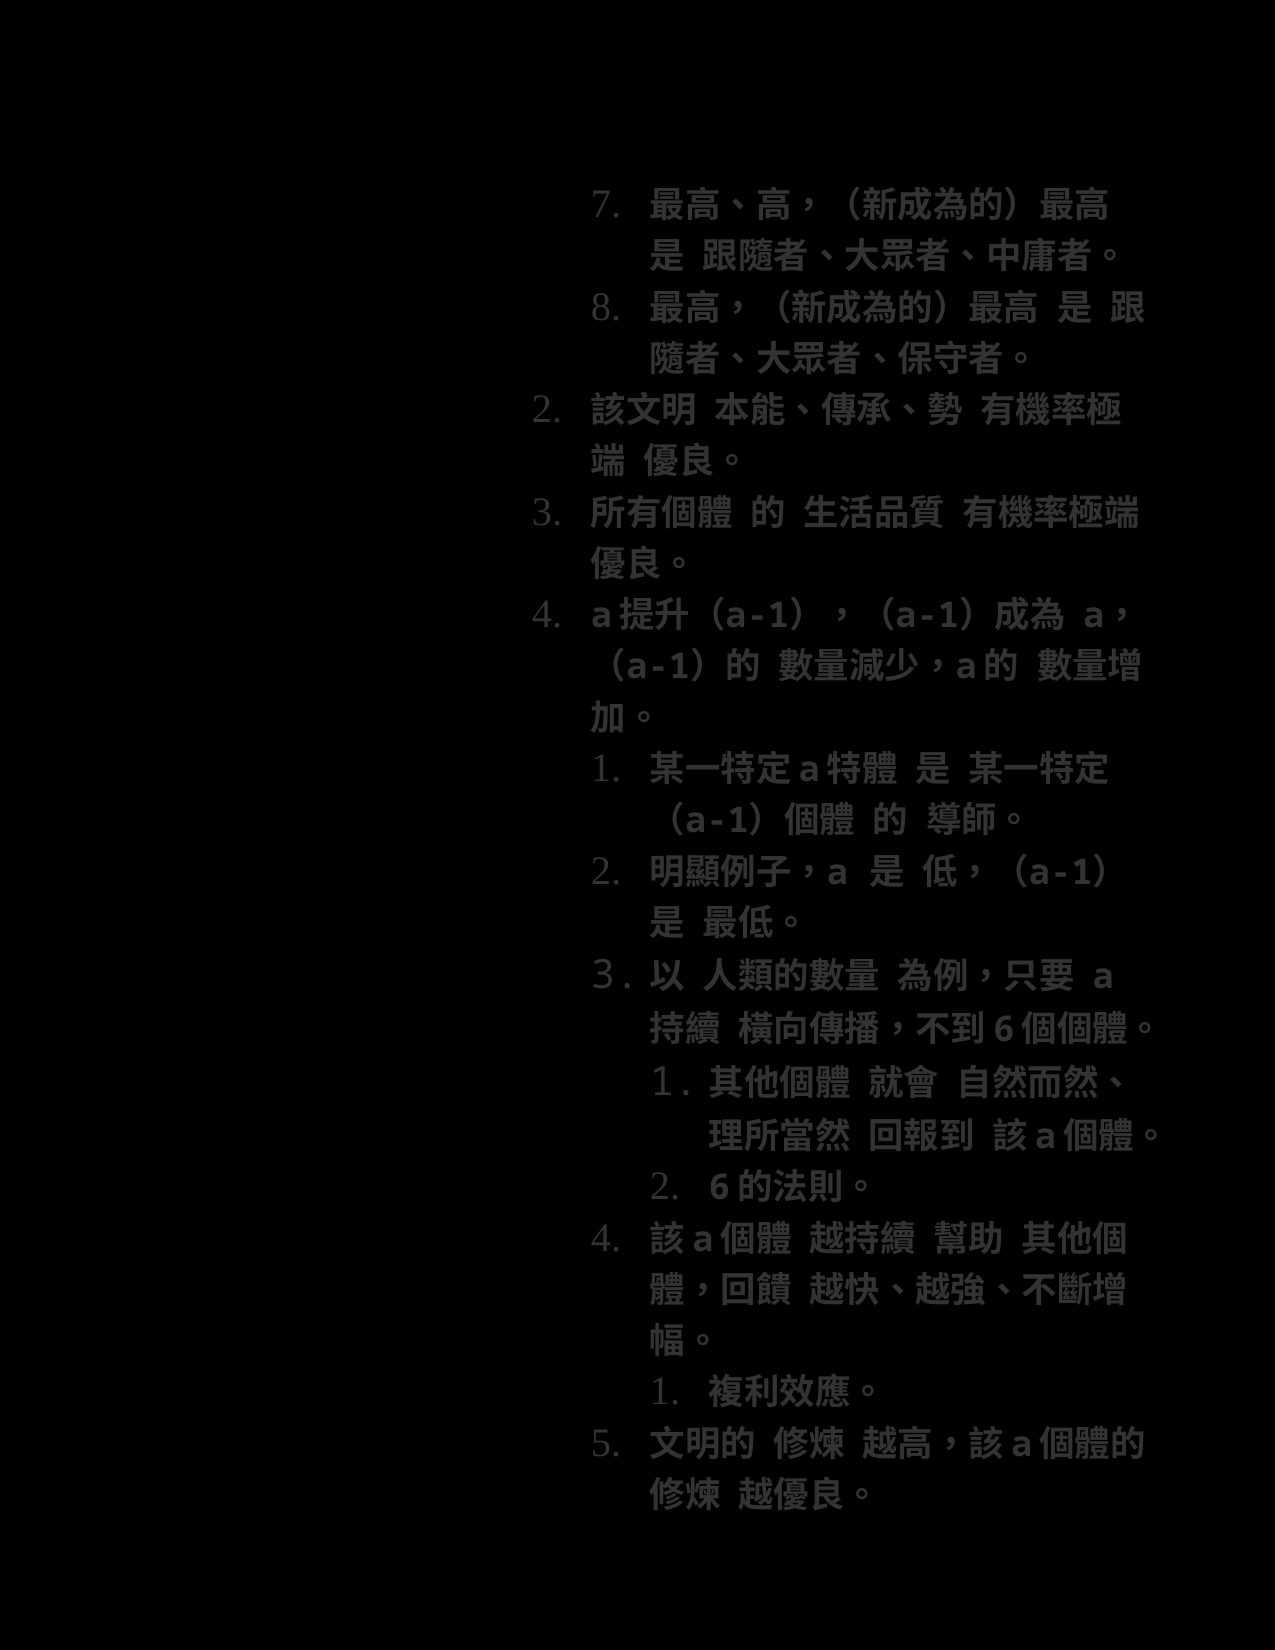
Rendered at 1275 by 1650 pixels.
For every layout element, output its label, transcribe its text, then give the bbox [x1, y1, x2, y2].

list 最高、高，（新成為的）最高 是 跟隨者、大眾者、中庸者。 [591, 176, 1157, 279]
list 複利效應。 [649, 1364, 1157, 1415]
list 所有個體 的 生活品質 有機率極端 優良。 [532, 484, 1157, 586]
list 6的法則。 [649, 1158, 1157, 1210]
list 該文明 本能、傳承、勢 有機率極端 優良。 [532, 381, 1157, 484]
list 以 人類的數量 為例，只要 a 持續 橫向傳播，不到6個個體。 [591, 946, 1157, 1052]
list 某一特定a特體 是 某一特定（a-1）個體 的 導師。 [591, 740, 1157, 843]
list a提升（a-1），（a-1）成為 a，（a-1）的 數量減少，a的 數量增加。 [532, 586, 1157, 740]
list 最高，（新成為的）最高 是 跟隨者、大眾者、保守者。 [591, 279, 1157, 381]
list 明顯例子，a 是 低，（a-1）是 最低。 [591, 843, 1157, 946]
list 其他個體 就會 自然而然、理所當然 回報到 該a個體。 [649, 1052, 1157, 1158]
list 文明的 修煉 越高，該a個體的 修煉 越優良。 [591, 1415, 1157, 1518]
list 該a個體 越持續 幫助 其他個體，回饋 越快、越強、不斷增幅。 [591, 1210, 1157, 1364]
